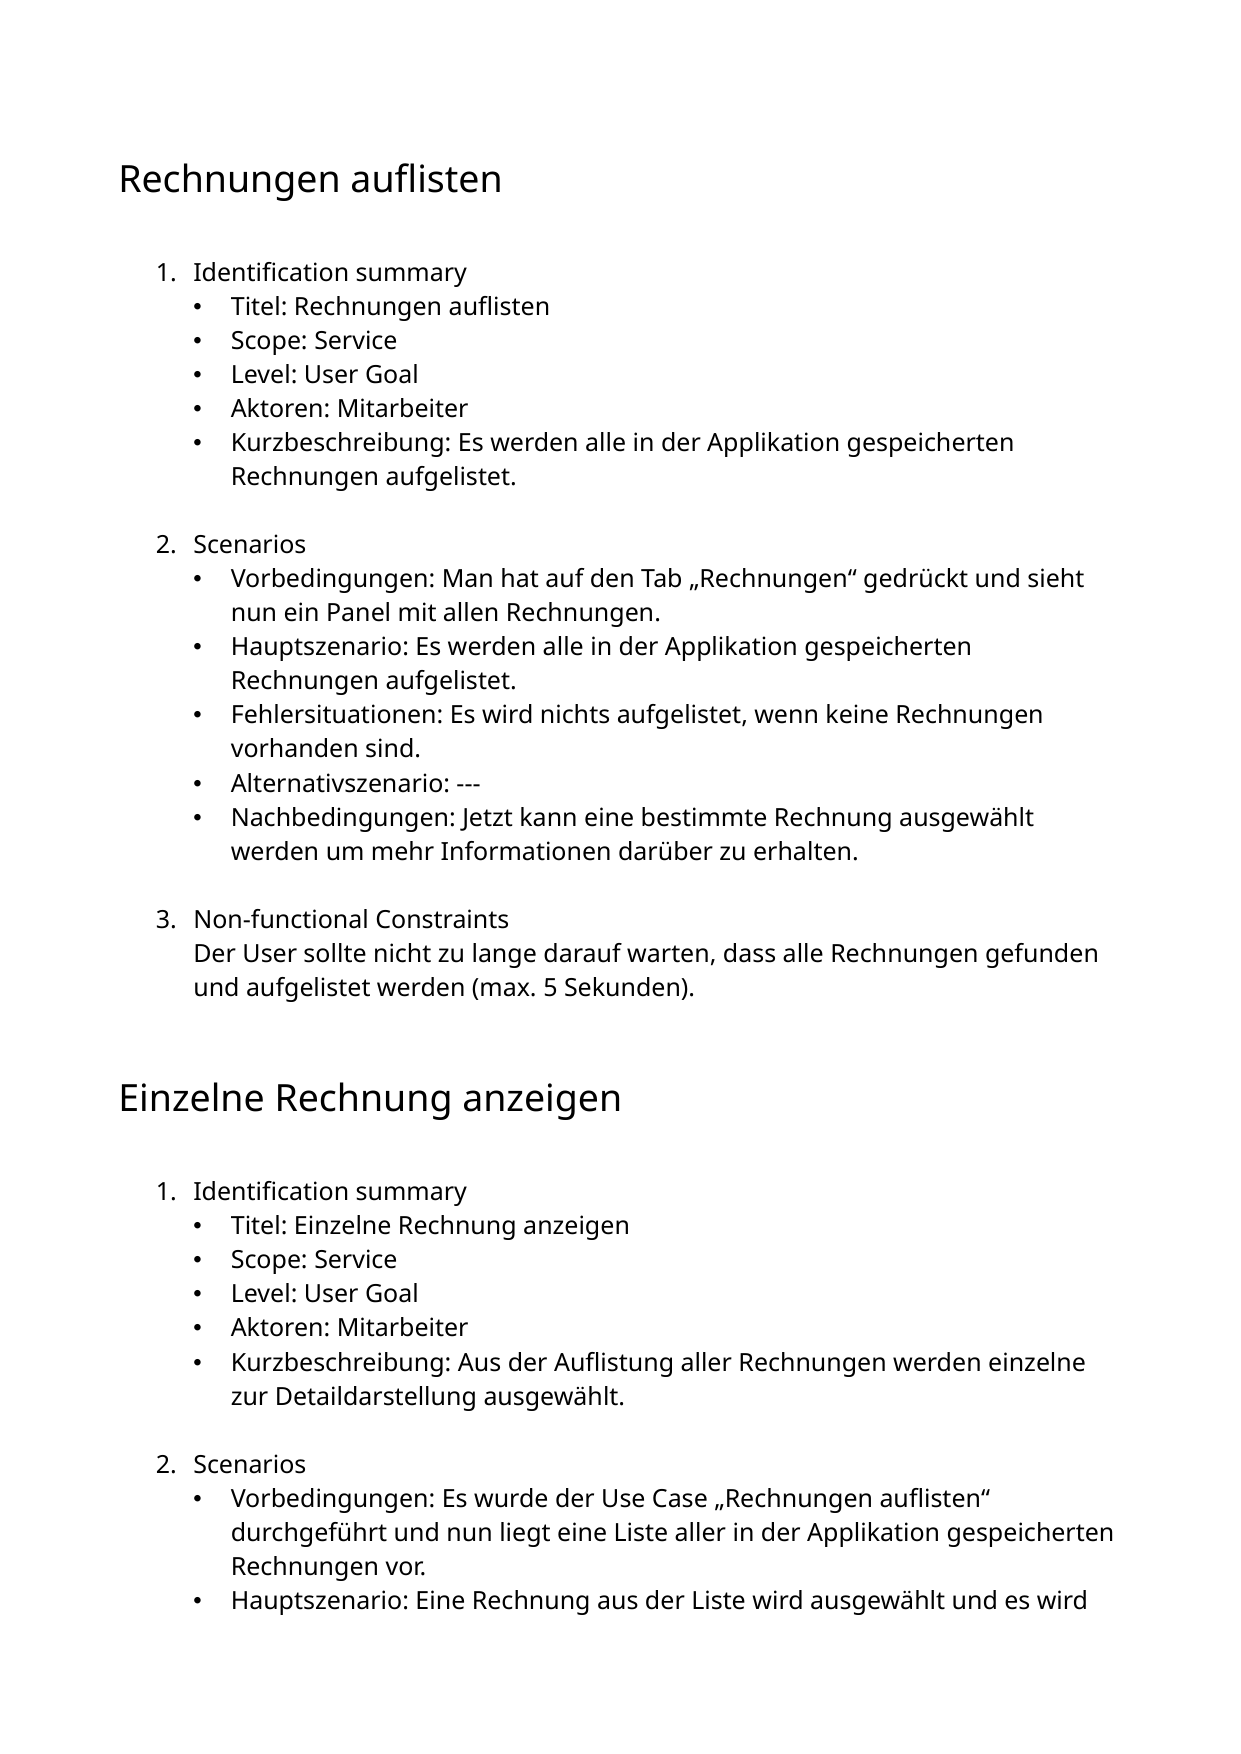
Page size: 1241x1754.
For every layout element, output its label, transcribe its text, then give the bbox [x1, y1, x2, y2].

text Einzelne Rechnung anzeigen [118, 1072, 1122, 1123]
list Level: User Goal [193, 356, 1122, 391]
list Identification summary [156, 1174, 1122, 1208]
list Scope: Service [193, 322, 1122, 356]
list Scenarios [156, 527, 1122, 561]
list Scenarios [156, 1446, 1122, 1480]
list Kurzbeschreibung: Es werden alle in der Applikation gespeicherten Rechnungen aufgelistet. [193, 424, 1122, 493]
list Identification summary [156, 254, 1122, 288]
list Der User sollte nicht zu lange darauf warten, dass alle Rechnungen gefunden und aufgelistet werden (max. 5 Sekunden). [156, 936, 1122, 1004]
list Aktoren: Mitarbeiter [193, 1310, 1122, 1344]
list Hauptszenario: Eine Rechnung aus der Liste wird ausgewählt und es wird [193, 1583, 1122, 1617]
list Fehlersituationen: Es wird nichts aufgelistet, wenn keine Rechnungen vorhanden sind. [193, 697, 1122, 765]
list Vorbedingungen: Man hat auf den Tab „Rechnungen“ gedrückt und sieht nun ein Panel mit allen Rechnungen. [193, 561, 1122, 629]
list Titel: Einzelne Rechnung anzeigen [193, 1208, 1122, 1242]
list Nachbedingungen: Jetzt kann eine bestimmte Rechnung ausgewählt werden um mehr Informationen darüber zu erhalten. [193, 799, 1122, 867]
list Titel: Rechnungen auflisten [193, 288, 1122, 322]
text Rechnungen auflisten [118, 152, 1122, 203]
list Scope: Service [193, 1242, 1122, 1276]
list Non-functional Constraints [156, 901, 1122, 936]
list Vorbedingungen: Es wurde der Use Case „Rechnungen auflisten“ durchgeführt und nun liegt eine Liste aller in der Applikation gespeicherten Rechnungen vor. [193, 1480, 1122, 1583]
list Level: User Goal [193, 1276, 1122, 1310]
list Kurzbeschreibung: Aus der Auflistung aller Rechnungen werden einzelne zur Detaildarstellung ausgewählt. [193, 1344, 1122, 1412]
list Aktoren: Mitarbeiter [193, 391, 1122, 424]
list Alternativszenario: --- [193, 765, 1122, 799]
list Hauptszenario: Es werden alle in der Applikation gespeicherten Rechnungen aufgelistet. [193, 629, 1122, 697]
